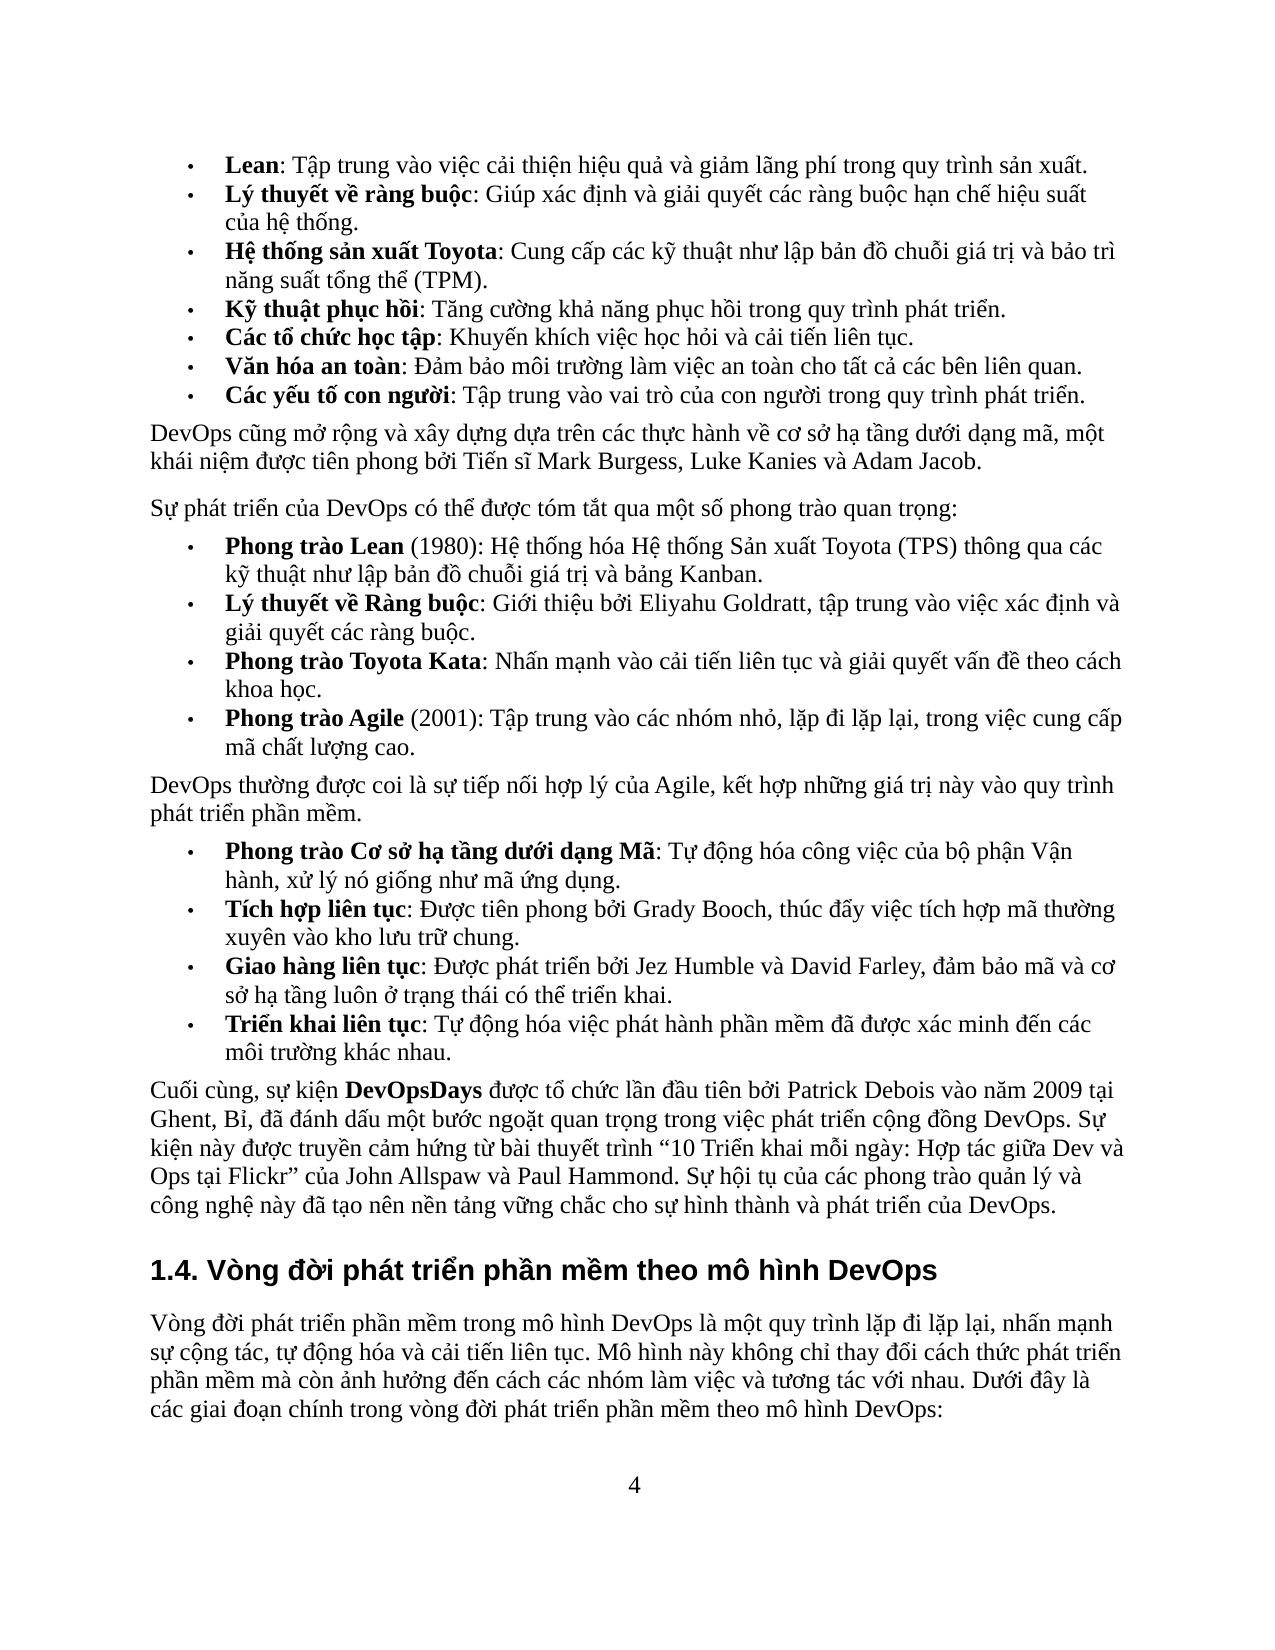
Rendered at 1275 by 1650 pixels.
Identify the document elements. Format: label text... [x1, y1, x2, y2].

list Hệ thống sản xuất Toyota: Cung cấp các kỹ thuật như lập bản đồ chuỗi giá trị và bảo trì năng suất tổng thể (TPM). [187, 236, 1125, 294]
list Tích hợp liên tục: Được tiên phong bởi Grady Booch, thúc đẩy việc tích hợp mã thường xuyên vào kho lưu trữ chung. [187, 894, 1125, 951]
text Vòng đời phát triển phần mềm trong mô hình DevOps là một quy trình lặp đi lặp lại, nhấn mạnh sự cộng tác, tự động hóa và cải tiến liên tục. Mô hình này không chỉ thay đổi cách thức phát triển phần mềm mà còn ảnh hưởng đến cách các nhóm làm việc và tương tác với nhau. Dưới đây là các giai đoạn chính trong vòng đời phát triển phần mềm theo mô hình DevOps: [150, 1308, 1125, 1423]
list Lean: Tập trung vào việc cải thiện hiệu quả và giảm lãng phí trong quy trình sản xuất. [187, 150, 1125, 179]
text DevOps thường được coi là sự tiếp nối hợp lý của Agile, kết hợp những giá trị này vào quy trình phát triển phần mềm. [150, 770, 1125, 827]
list Lý thuyết về Ràng buộc: Giới thiệu bởi Eliyahu Goldratt, tập trung vào việc xác định và giải quyết các ràng buộc. [187, 588, 1125, 646]
text Cuối cùng, sự kiện DevOpsDays được tổ chức lần đầu tiên bởi Patrick Debois vào năm 2009 tại Ghent, Bỉ, đã đánh dấu một bước ngoặt quan trọng trong việc phát triển cộng đồng DevOps. Sự kiện này được truyền cảm hứng từ bài thuyết trình “10 Triển khai mỗi ngày: Hợp tác giữa Dev và Ops tại Flickr” của John Allspaw và Paul Hammond. Sự hội tụ của các phong trào quản lý và công nghệ này đã tạo nên nền tảng vững chắc cho sự hình thành và phát triển của DevOps. [150, 1075, 1125, 1219]
list Kỹ thuật phục hồi: Tăng cường khả năng phục hồi trong quy trình phát triển. [187, 294, 1125, 322]
list Văn hóa an toàn: Đảm bảo môi trường làm việc an toàn cho tất cả các bên liên quan. [187, 351, 1125, 380]
list Phong trào Lean (1980): Hệ thống hóa Hệ thống Sản xuất Toyota (TPS) thông qua các kỹ thuật như lập bản đồ chuỗi giá trị và bảng Kanban. [187, 531, 1125, 588]
list Các tổ chức học tập: Khuyến khích việc học hỏi và cải tiến liên tục. [187, 322, 1125, 351]
subtitle 1.4. Vòng đời phát triển phần mềm theo mô hình DevOps [150, 1253, 1125, 1286]
list Phong trào Cơ sở hạ tầng dưới dạng Mã: Tự động hóa công việc của bộ phận Vận hành, xử lý nó giống như mã ứng dụng. [187, 836, 1125, 894]
list Giao hàng liên tục: Được phát triển bởi Jez Humble và David Farley, đảm bảo mã và cơ sở hạ tầng luôn ở trạng thái có thể triển khai. [187, 951, 1125, 1009]
list Phong trào Agile (2001): Tập trung vào các nhóm nhỏ, lặp đi lặp lại, trong việc cung cấp mã chất lượng cao. [187, 703, 1125, 761]
list Lý thuyết về ràng buộc: Giúp xác định và giải quyết các ràng buộc hạn chế hiệu suất của hệ thống. [187, 179, 1125, 236]
list Triển khai liên tục: Tự động hóa việc phát hành phần mềm đã được xác minh đến các môi trường khác nhau. [187, 1009, 1125, 1066]
text Sự phát triển của DevOps có thể được tóm tắt qua một số phong trào quan trọng: [150, 493, 1125, 522]
list Phong trào Toyota Kata: Nhấn mạnh vào cải tiến liên tục và giải quyết vấn đề theo cách khoa học. [187, 646, 1125, 703]
text DevOps cũng mở rộng và xây dựng dựa trên các thực hành về cơ sở hạ tầng dưới dạng mã, một khái niệm được tiên phong bởi Tiến sĩ Mark Burgess, Luke Kanies và Adam Jacob. [150, 418, 1125, 475]
list Các yếu tố con người: Tập trung vào vai trò của con người trong quy trình phát triển. [187, 380, 1125, 409]
